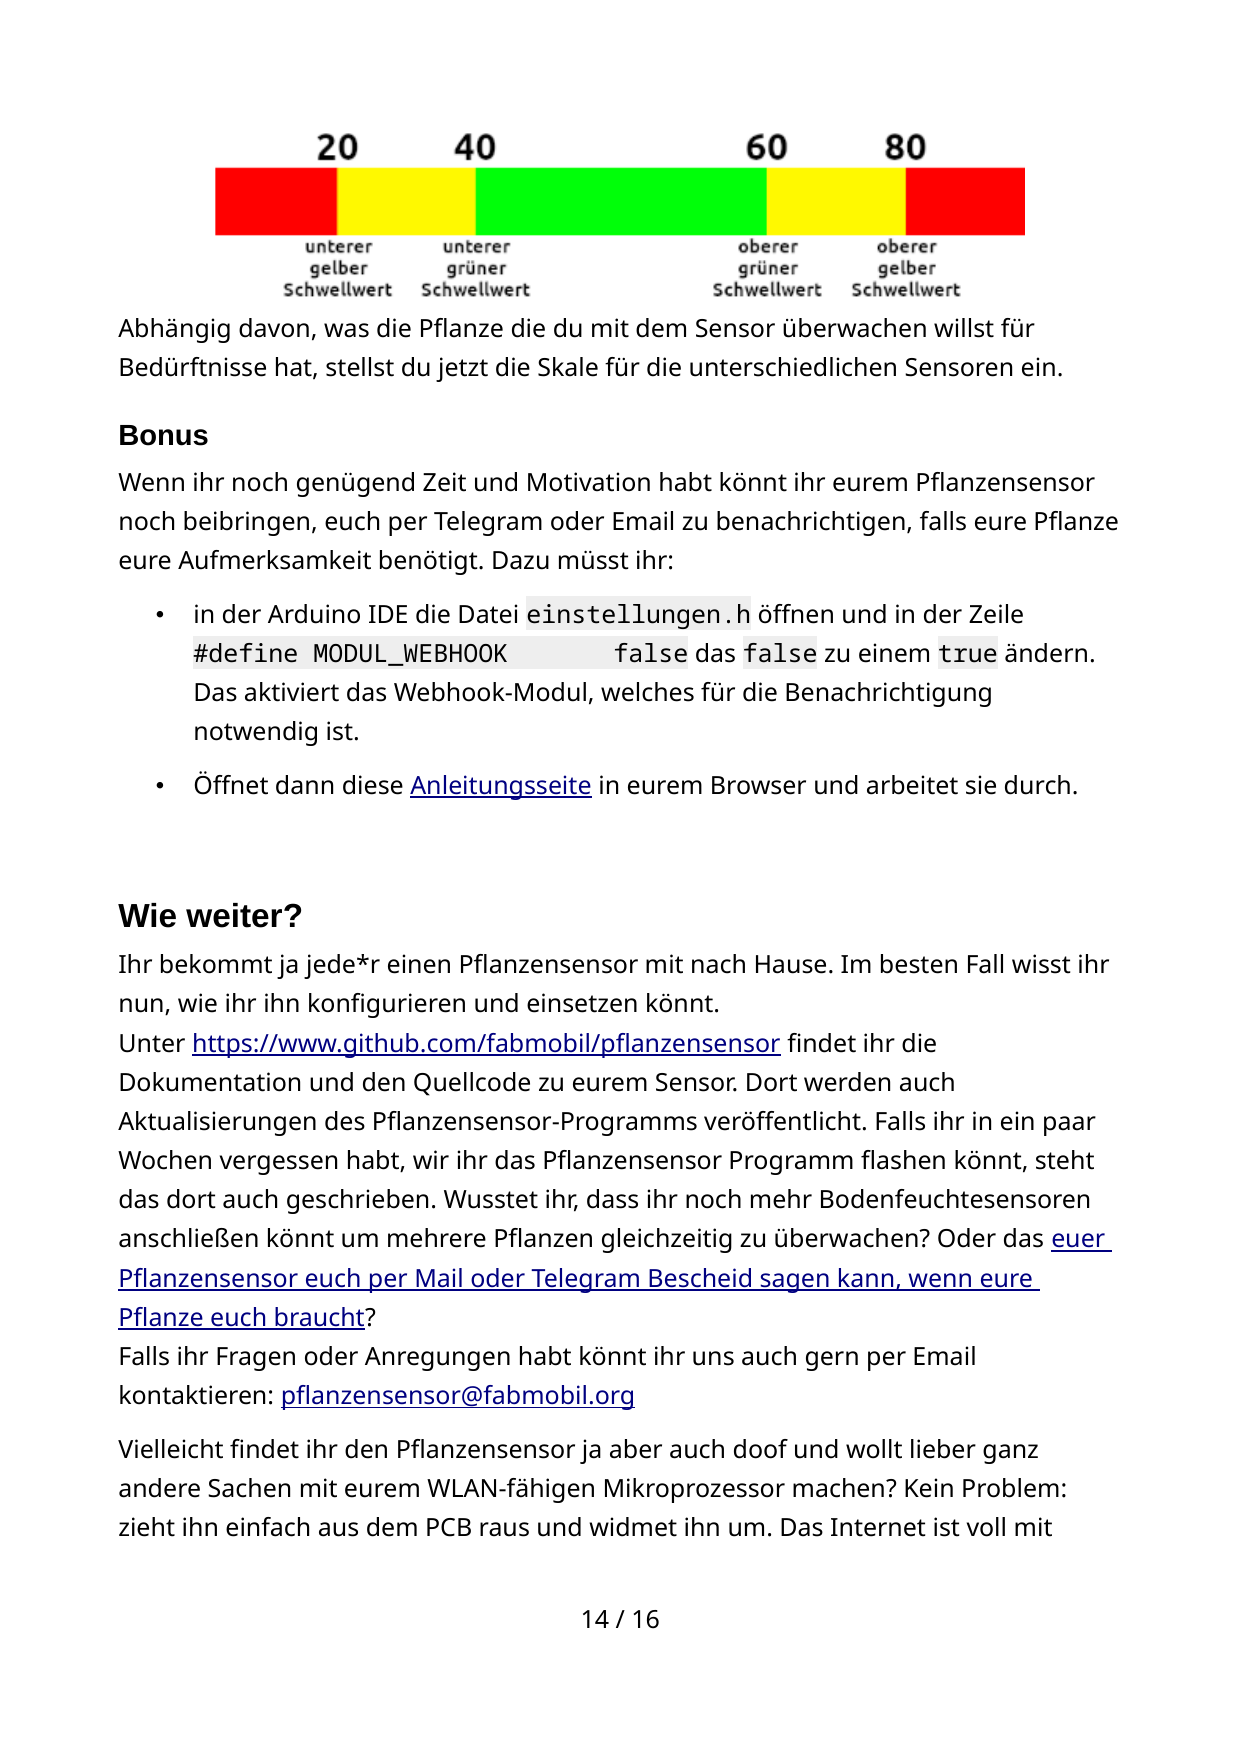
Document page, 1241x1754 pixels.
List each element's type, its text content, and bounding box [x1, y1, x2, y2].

text Vielleicht findet ihr den Pflanzensensor ja aber auch doof und wollt lieber ganz andere Sachen mit eurem WLAN-fähigen Mikroprozessor machen? Kein Problem: zieht ihn einfach aus dem PCB raus und widmet ihn um. Das Internet ist voll mit [118, 1431, 1122, 1544]
text Abhängig davon, was die Pflanze die du mit dem Sensor überwachen willst für Bedürftnisse hat, stellst du jetzt die Skale für die unterschiedlichen Sensoren ein. [118, 118, 1122, 384]
list in der Arduino IDE die Datei einstellungen.h öffnen und in der Zeile #define MODUL_WEBHOOK false das false zu einem true ändern. Das aktiviert das Webhook-Modul, welches für die Benachrichtigung notwendig ist. [156, 596, 1122, 748]
text Wenn ihr noch genügend Zeit und Motivation habt könnt ihr eurem Pflanzensensor noch beibringen, euch per Telegram oder Email zu benachrichtigen, falls eure Pflanze eure Aufmerksamkeit benötigt. Dazu müsst ihr: [118, 464, 1122, 577]
picture [215, 118, 1025, 306]
subtitle Bonus [118, 418, 1122, 452]
subtitle Wie weiter? [118, 896, 1122, 934]
list Öffnet dann diese Anleitungsseite in eurem Browser und arbeitet sie durch. [156, 768, 1122, 802]
text Ihr bekommt ja jede*r einen Pflanzensensor mit nach Hause. Im besten Fall wisst ihr nun, wie ihr ihn konfigurieren und einsetzen könnt. Unter https://www.github.com/fabmobil/pflanzensensor findet ihr die Dokumentation und den Quellcode zu eurem Sensor. Dort werden auch Aktualisierungen des Pflanzensensor-Programms veröffentlicht. Falls ihr in ein paar Wochen vergessen habt, wir ihr das Pflanzensensor Programm flashen könnt, steht das dort auch geschrieben. Wusstet ihr, dass ihr noch mehr Bodenfeuchtesensoren anschließen könnt um mehrere Pflanzen gleichzeitig zu überwachen? Oder das euer Pflanzensensor euch per Mail oder Telegram Bescheid sagen kann, wenn eure Pflanze euch braucht? Falls ihr Fragen oder Anregungen habt könnt ihr uns auch gern per Email kontaktieren: pflanzensensor@fabmobil.org [118, 947, 1122, 1412]
